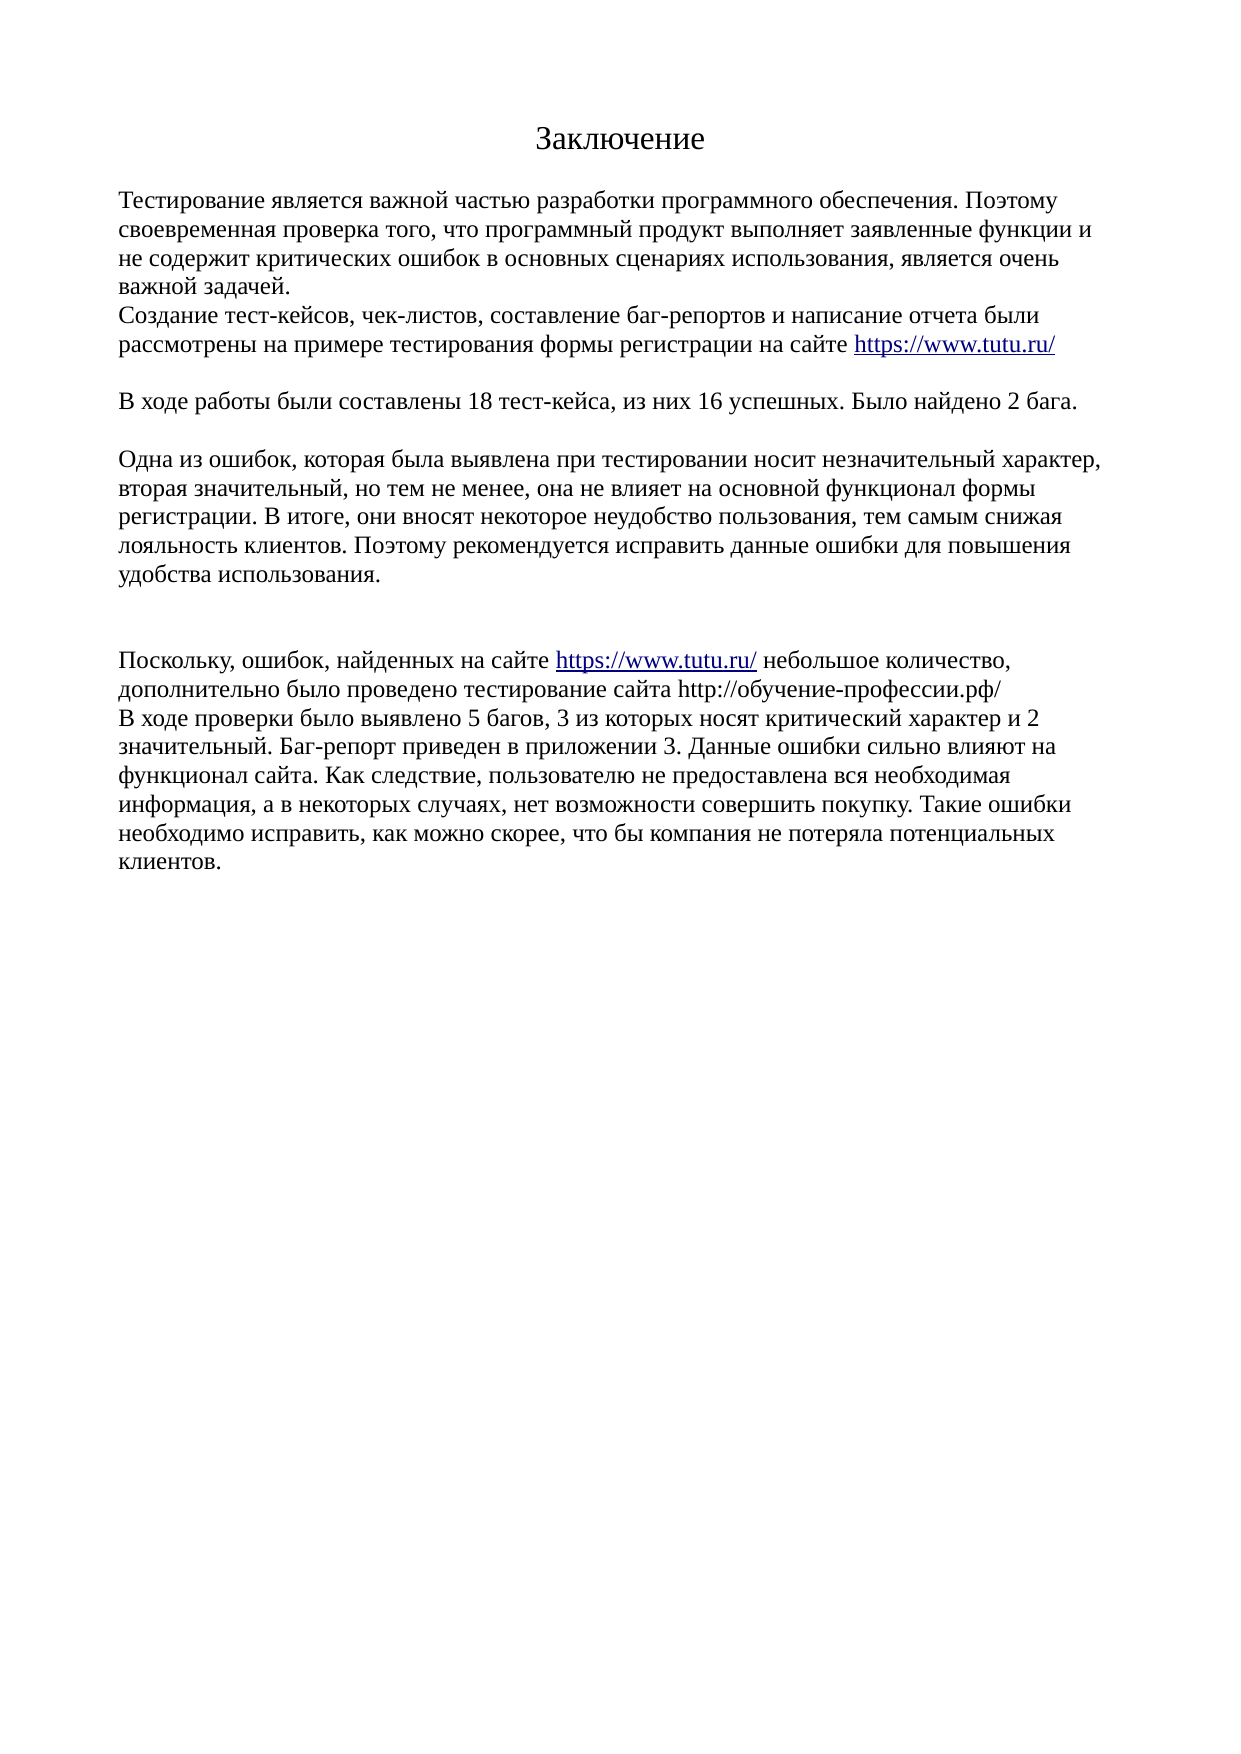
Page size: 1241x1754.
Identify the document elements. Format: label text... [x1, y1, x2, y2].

text Создание тест-кейсов, чек-листов, составление баг-репортов и написание отчета были рассмотрены на примере тестирования формы регистрации на сайте https://www.tutu.ru/ [118, 300, 1122, 358]
text В ходе проверки было выявлено 5 багов, 3 из которых носят критический характер и 2 значительный. Баг-репорт приведен в приложении 3. Данные ошибки сильно влияют на функционал сайта. Как следствие, пользователю не предоставлена вся необходимая информация, а в некоторых случаях, нет возможности совершить покупку. Такие ошибки необходимо исправить, как можно скорее, что бы компания не потеряла потенциальных клиентов. [118, 703, 1122, 875]
text Поскольку, ошибок, найденных на сайте https://www.tutu.ru/ небольшое количество, дополнительно было проведено тестирование сайта http://обучение-профессии.рф/ [118, 645, 1122, 703]
text В ходе работы были составлены 18 тест-кейса, из них 16 успешных. Было найдено 2 бага. [118, 386, 1122, 415]
text Заключение [118, 118, 1122, 156]
text Тестирование является важной частью разработки программного обеспечения. Поэтому своевременная проверка того, что программный продукт выполняет заявленные функции и не содержит критических ошибок в основных сценариях использования, является очень важной задачей. [118, 185, 1122, 300]
text Одна из ошибок, которая была выявлена при тестировании носит незначительный характер, вторая значительный, но тем не менее, она не влияет на основной функционал формы регистрации. В итоге, они вносят некоторое неудобство пользования, тем самым снижая лояльность клиентов. Поэтому рекомендуется исправить данные ошибки для повышения удобства использования. [118, 444, 1122, 588]
